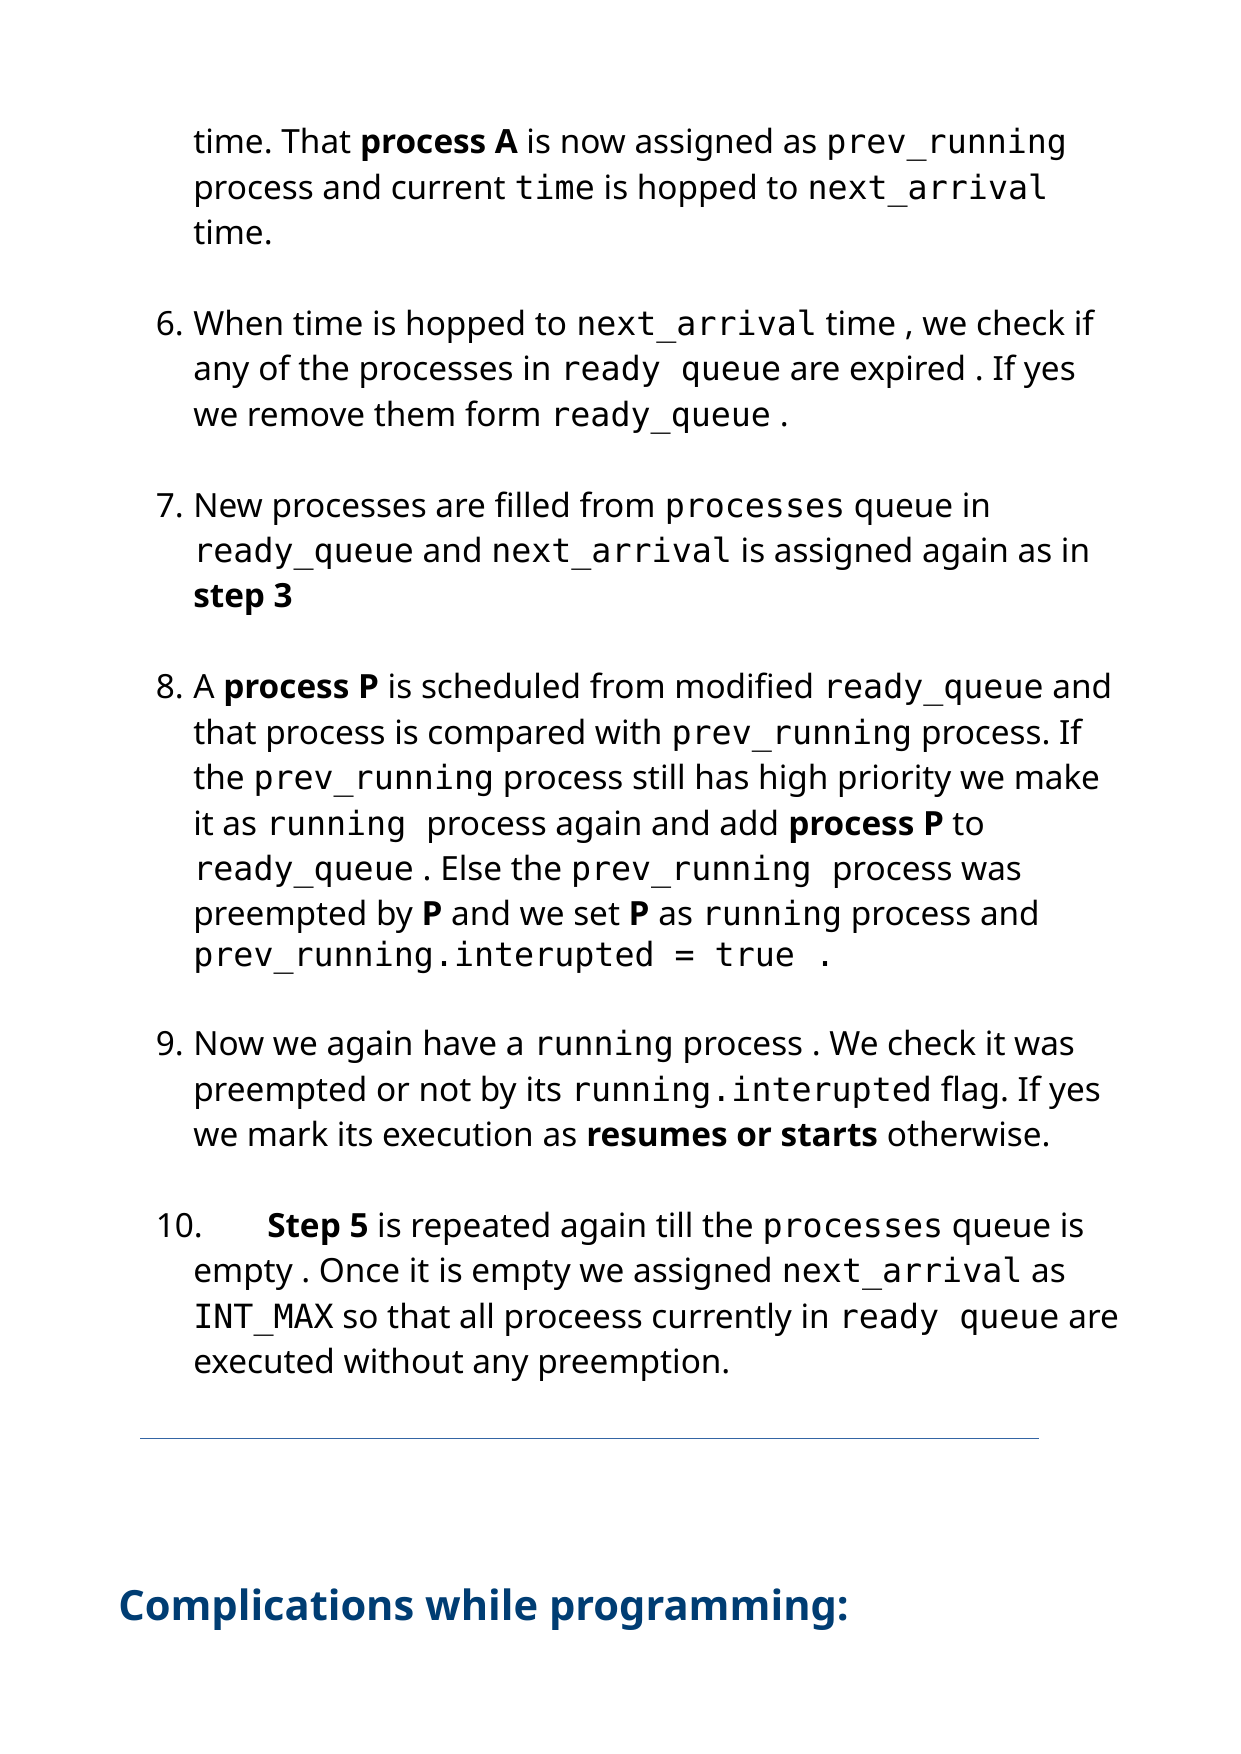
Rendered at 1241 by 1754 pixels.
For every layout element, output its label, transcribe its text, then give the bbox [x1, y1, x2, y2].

list Step 5 is repeated again till the processes queue is empty . Once it is empty we assigned next_arrival as INT_MAX so that all proceess currently in ready queue are executed without any preemption. [156, 1202, 1122, 1383]
list Now we again have a running process . We check it was preempted or not by its running.interupted flag. If yes we mark its execution as resumes or starts otherwise. [156, 1020, 1122, 1156]
list A process P is scheduled from modified ready_queue and that process is compared with prev_running process. If the prev_running process still has high priority we make it as running process again and add process P to ready_queue . Else the prev_running process was preempted by P and we set P as running process and prev_running.interupted = true . [156, 663, 1122, 974]
list time. That process A is now assigned as prev_running process and current time is hopped to next_arrival time. [156, 118, 1122, 254]
list New processes are filled from processes queue in ready_queue and next_arrival is assigned again as in step 3 [156, 481, 1122, 618]
list When time is hopped to next_arrival time , we check if any of the processes in ready queue are expired . If yes we remove them form ready_queue . [156, 300, 1122, 436]
text Complications while programming: [118, 1576, 1122, 1633]
